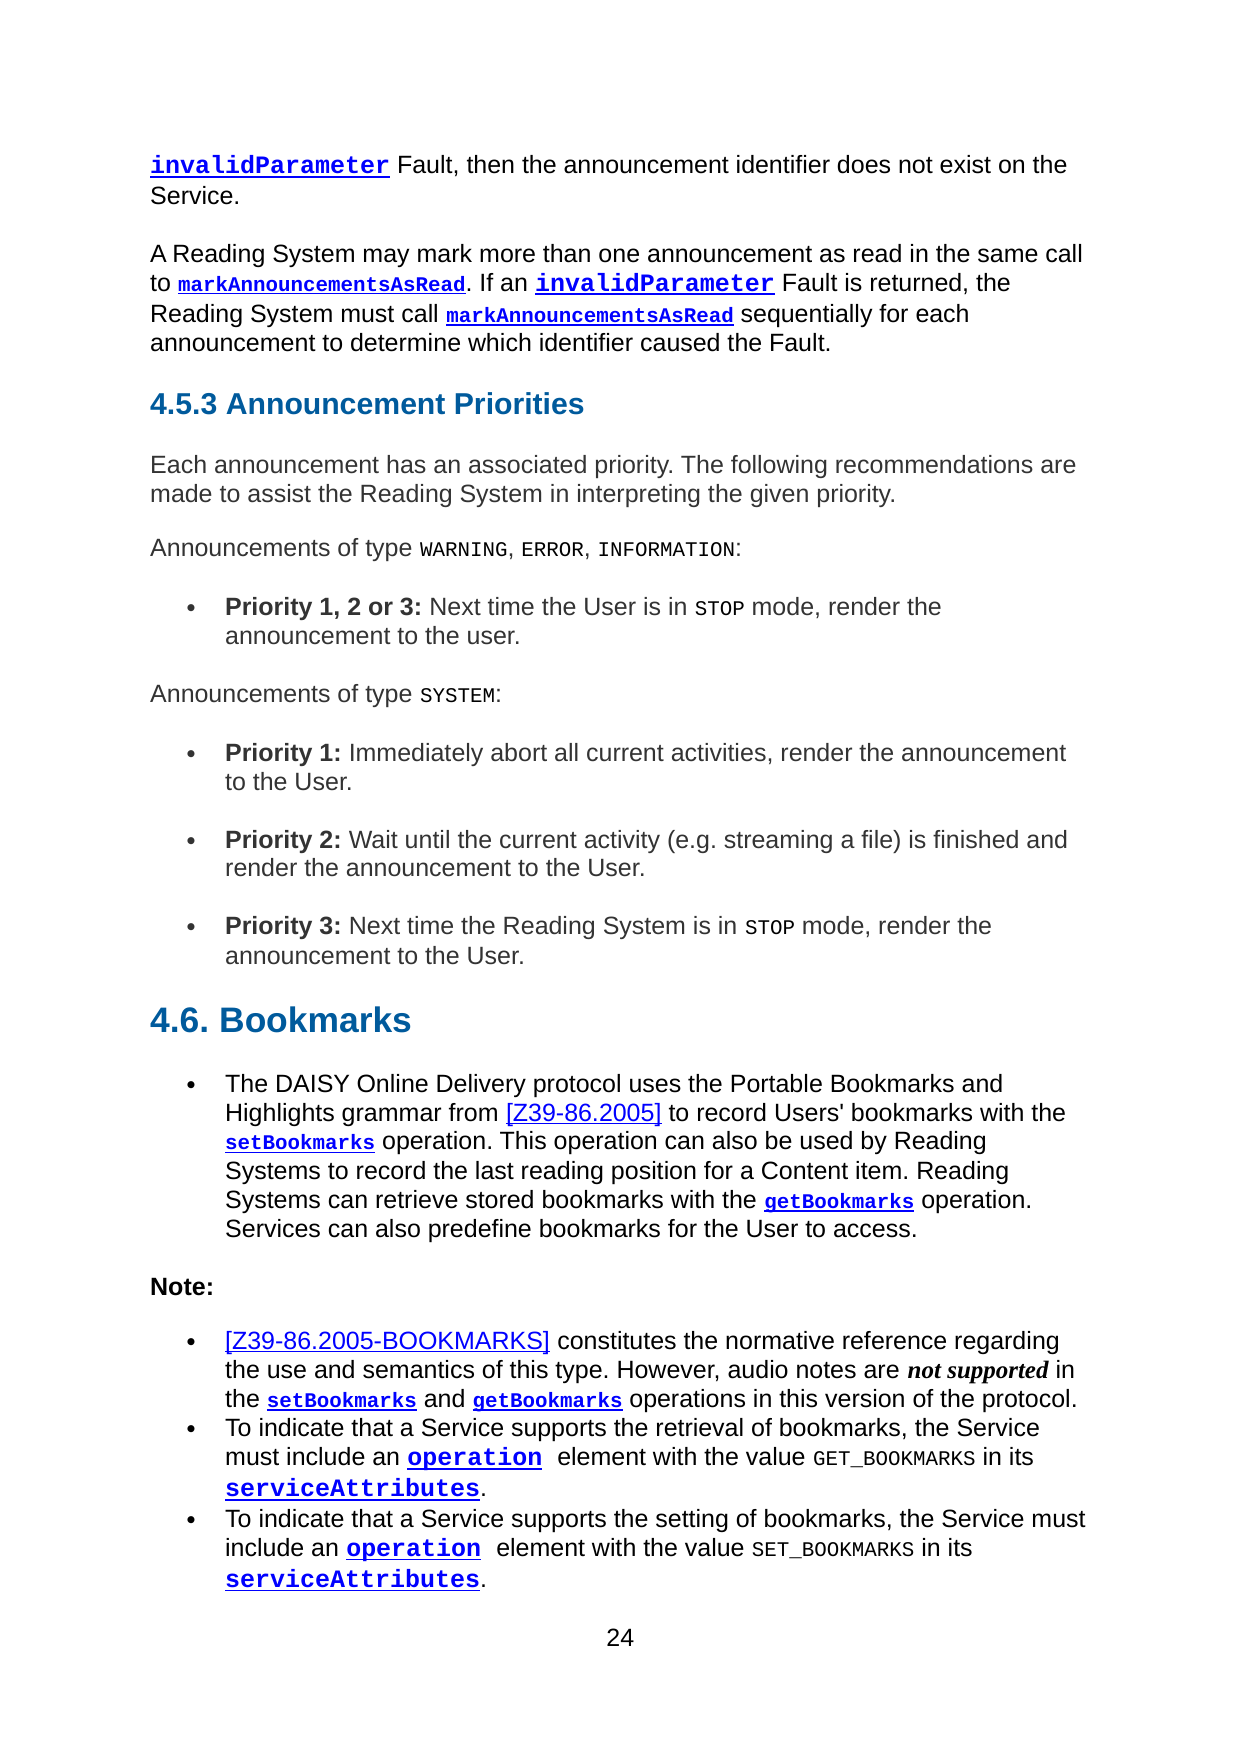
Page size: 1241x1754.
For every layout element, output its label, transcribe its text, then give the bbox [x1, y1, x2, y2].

text Note: [150, 1272, 1090, 1301]
list Priority 1, 2 or 3: Next time the User is in STOP mode, render the announcement to the user. [187, 591, 1090, 650]
list To indicate that a Service supports the setting of bookmarks, the Service must include an operation element with the value SET_BOOKMARKS in its serviceAttributes. [187, 1504, 1090, 1595]
subtitle 4.5.3 Announcement Priorities [150, 386, 1090, 421]
list Priority 3: Next time the Reading System is in STOP mode, render the announcement to the User. [187, 911, 1090, 970]
list Priority 2: Wait until the current activity (e.g. streaming a file) is finished and render the announcement to the User. [187, 824, 1090, 882]
text Each announcement has an associated priority. The following recommendations are made to assist the Reading System in interpreting the given priority. [150, 450, 1090, 508]
text Announcements of type WARNING, ERROR, INFORMATION: [150, 533, 1090, 562]
list To indicate that a Service supports the retrieval of bookmarks, the Service must include an operation element with the value GET_BOOKMARKS in its serviceAttributes. [187, 1413, 1090, 1504]
list [Z39-86.2005-BOOKMARKS] constitutes the normative reference regarding the use and semantics of this type. However, audio notes are not supported in the setBookmarks and getBookmarks operations in this version of the protocol. [187, 1326, 1090, 1413]
text A Reading System may mark more than one announcement as read in the same call to markAnnouncementsAsRead. If an invalidParameter Fault is returned, the Reading System must call markAnnouncementsAsRead sequentially for each announcement to determine which identifier caused the Fault. [150, 239, 1090, 357]
subtitle 4.6. Bookmarks [150, 999, 1090, 1039]
text Announcements of type SYSTEM: [150, 679, 1090, 709]
text invalidParameter Fault, then the announcement identifier does not exist on the Service. [150, 150, 1090, 210]
list Priority 1: Immediately abort all current activities, render the announcement to the User. [187, 738, 1090, 795]
list The DAISY Online Delivery protocol uses the Portable Bookmarks and Highlights grammar from [Z39-86.2005] to record Users' bookmarks with the setBookmarks operation. This operation can also be used by Reading Systems to record the last reading position for a Content item. Reading Systems can retrieve stored bookmarks with the getBookmarks operation. Services can also predefine bookmarks for the User to access. [187, 1069, 1090, 1243]
